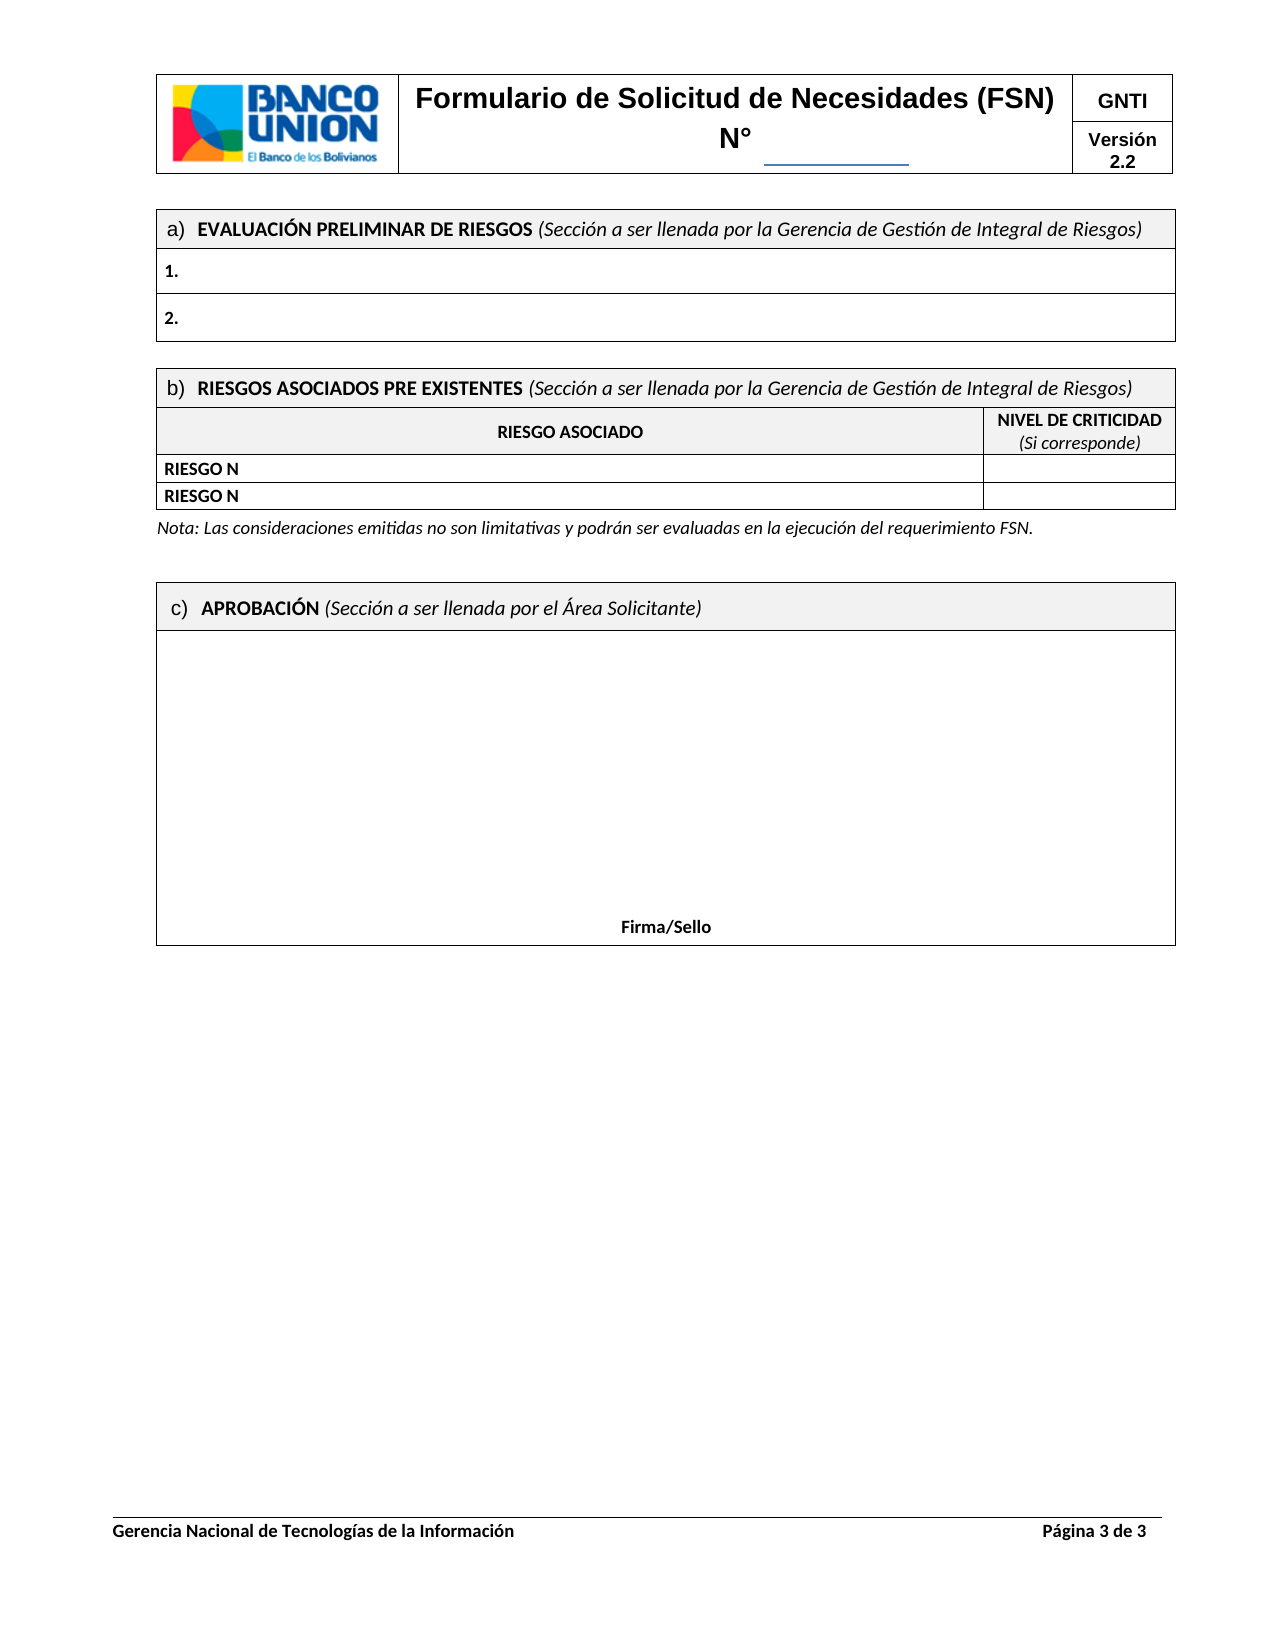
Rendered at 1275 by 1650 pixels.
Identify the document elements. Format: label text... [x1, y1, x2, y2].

table_cell [984, 483, 1175, 509]
text Nota: Las consideraciones emitidas no son limitativas y podrán ser evaluadas en la ejecución del requerimiento FSN. [157, 516, 1162, 539]
table_header EVALUACIÓN PRELIMINAR DE RIESGOS (Sección a ser llenada por la Gerencia de Gestión de Integral de Riesgos) [157, 210, 1175, 248]
table_header APROBACIÓN (Sección a ser llenada por el Área Solicitante) [157, 583, 1175, 630]
table_cell NIVEL DE CRITICIDAD (Si corresponde) [984, 408, 1175, 454]
table_cell RIESGO ASOCIADO [157, 408, 983, 454]
table_header RIESGOS ASOCIADOS PRE EXISTENTES (Sección a ser llenada por la Gerencia de Gestión de Integral de Riesgos) [157, 369, 1175, 407]
picture [168, 81, 387, 173]
table_cell 1. [157, 249, 1175, 293]
table_cell [984, 455, 1175, 482]
table_cell RIESGO N [157, 483, 983, 509]
table_cell Firma/Sello [157, 631, 1175, 945]
table_cell 2. [157, 294, 1175, 341]
table_cell RIESGO N [157, 455, 983, 482]
